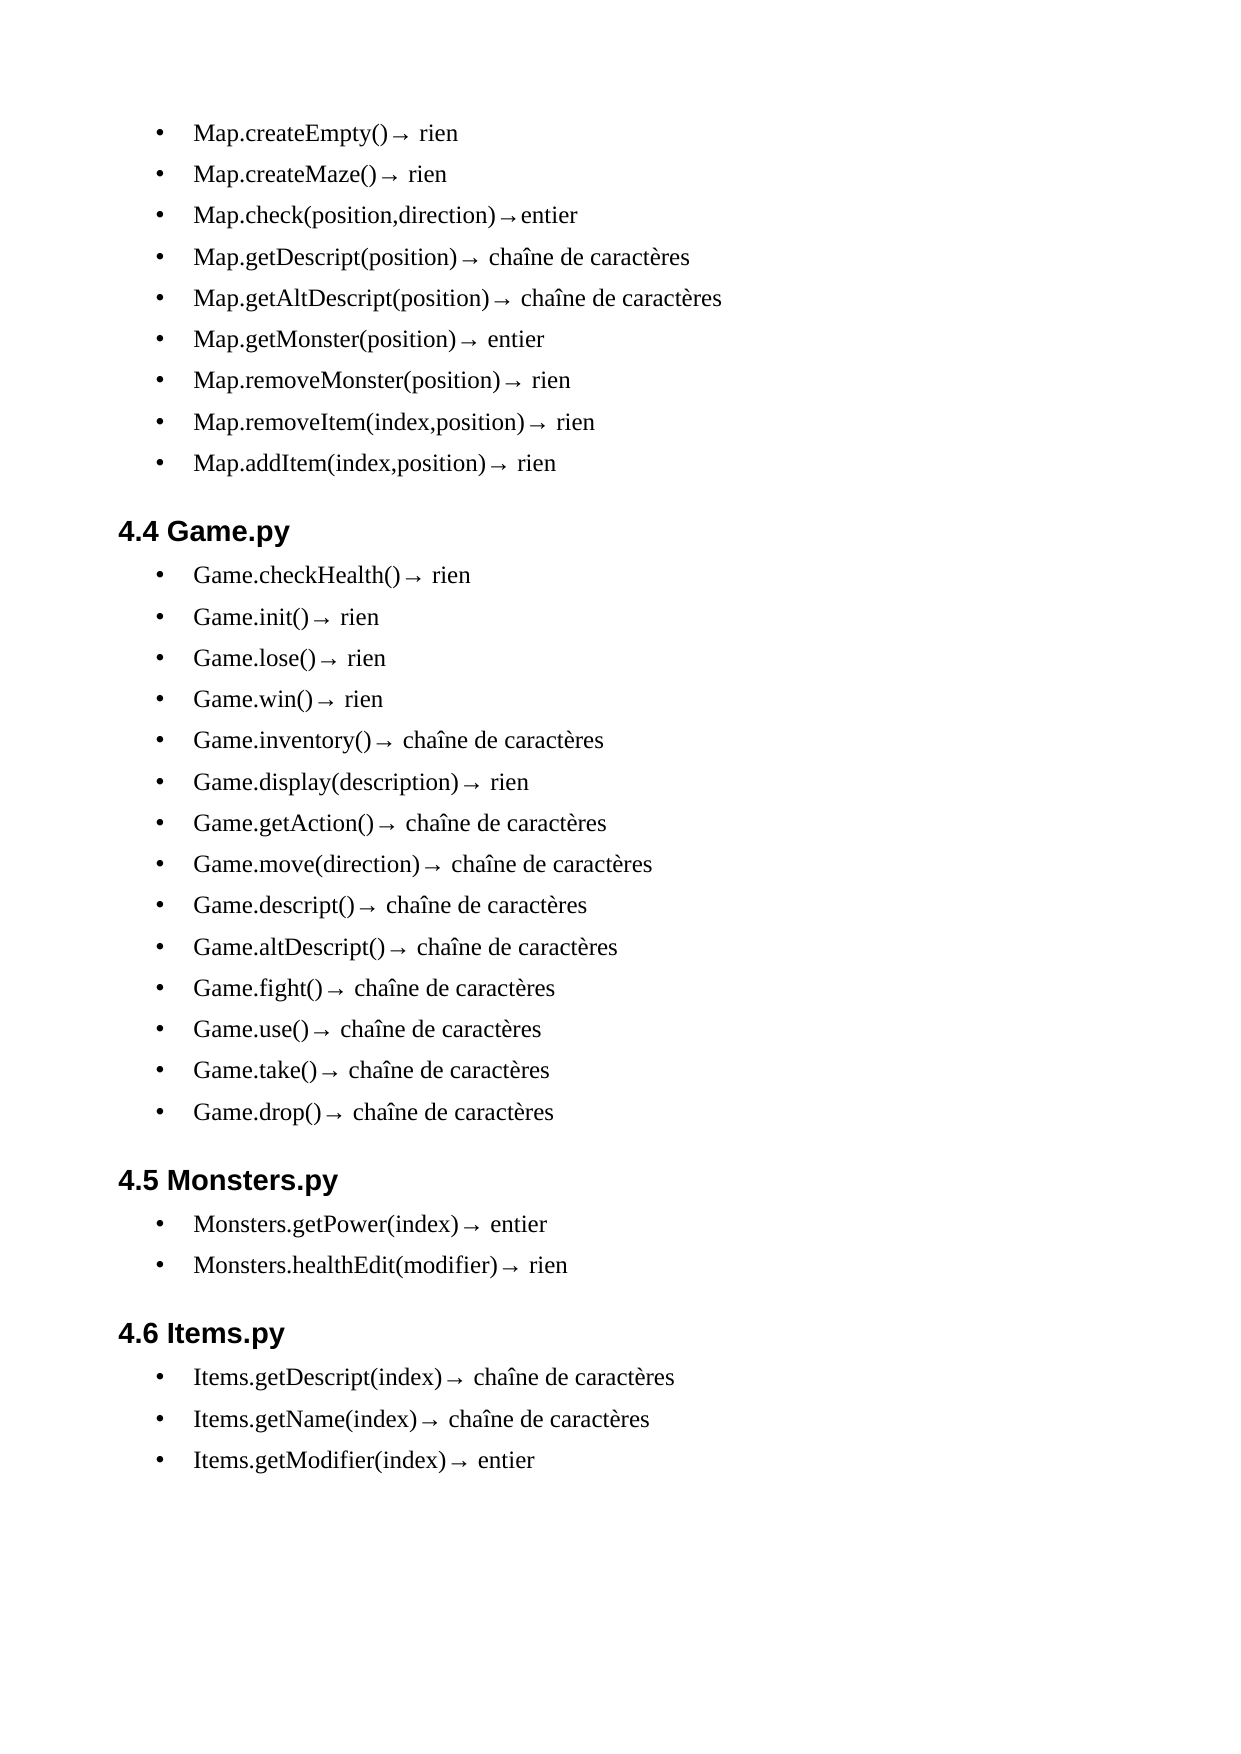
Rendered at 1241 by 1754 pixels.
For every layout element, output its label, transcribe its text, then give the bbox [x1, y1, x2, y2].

list Game.use()→ chaîne de caractères [156, 1014, 1122, 1043]
list Monsters.healthEdit(modifier)→ rien [156, 1250, 1122, 1279]
list Items.getModifier(index)→ entier [156, 1445, 1122, 1474]
list Game.checkHealth()→ rien [156, 560, 1122, 589]
subtitle 4.6 Items.py [118, 1316, 1122, 1350]
list Map.getDescript(position)→ chaîne de caractères [156, 242, 1122, 271]
list Game.init()→ rien [156, 602, 1122, 630]
list Game.display(description)→ rien [156, 767, 1122, 795]
list Game.take()→ chaîne de caractères [156, 1055, 1122, 1084]
list Map.createMaze()→ rien [156, 159, 1122, 188]
list Map.removeItem(index,position)→ rien [156, 407, 1122, 436]
subtitle 4.4 Game.py [118, 514, 1122, 548]
list Game.drop()→ chaîne de caractères [156, 1097, 1122, 1125]
list Game.move(direction)→ chaîne de caractères [156, 849, 1122, 878]
list Map.createEmpty()→ rien [156, 118, 1122, 147]
list Monsters.getPower(index)→ entier [156, 1209, 1122, 1238]
list Map.check(position,direction)→entier [156, 201, 1122, 229]
list Game.lose()→ rien [156, 643, 1122, 672]
list Game.descript()→ chaîne de caractères [156, 890, 1122, 919]
list Map.removeMonster(position)→ rien [156, 366, 1122, 394]
list Game.inventory()→ chaîne de caractères [156, 725, 1122, 754]
subtitle 4.5 Monsters.py [118, 1163, 1122, 1196]
list Items.getDescript(index)→ chaîne de caractères [156, 1362, 1122, 1391]
list Items.getName(index)→ chaîne de caractères [156, 1404, 1122, 1432]
list Game.fight()→ chaîne de caractères [156, 973, 1122, 1002]
list Game.altDescript()→ chaîne de caractères [156, 932, 1122, 960]
list Map.getAltDescript(position)→ chaîne de caractères [156, 283, 1122, 312]
list Map.getMonster(position)→ entier [156, 324, 1122, 353]
list Map.addItem(index,position)→ rien [156, 448, 1122, 477]
list Game.win()→ rien [156, 684, 1122, 713]
list Game.getAction()→ chaîne de caractères [156, 808, 1122, 837]
